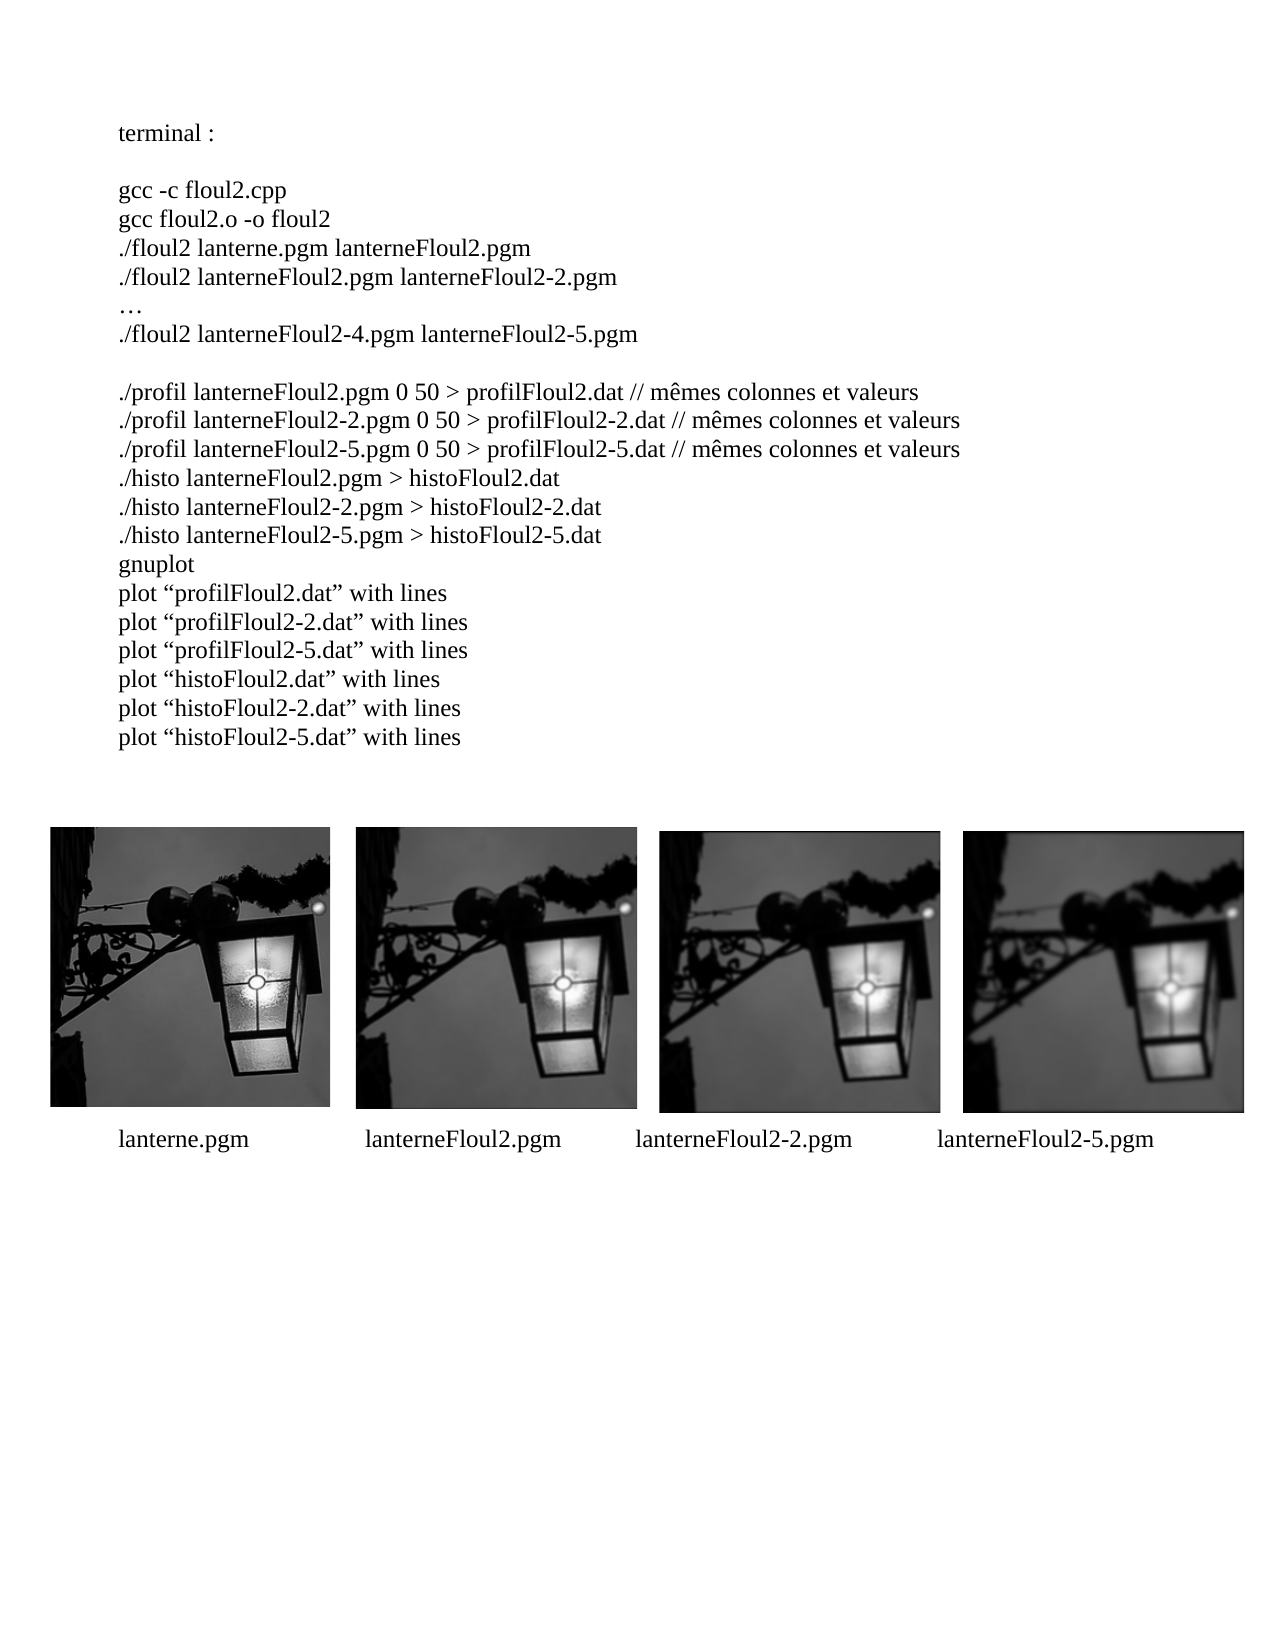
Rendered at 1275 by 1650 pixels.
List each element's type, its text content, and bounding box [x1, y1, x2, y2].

text ./floul2 lanterneFloul2.pgm lanterneFloul2-2.pgm [118, 262, 1157, 291]
picture [355, 827, 638, 1109]
text ./floul2 lanterne.pgm lanterneFloul2.pgm [118, 233, 1157, 262]
text ./histo lanterneFloul2-2.pgm > histoFloul2-2.dat [118, 492, 1157, 521]
text plot “profilFloul2-2.dat” with lines [118, 607, 1157, 636]
text ./profil lanterneFloul2-5.pgm 0 50 > profilFloul2-5.dat // mêmes colonnes et valeurs [118, 434, 1157, 463]
text terminal : [118, 118, 1157, 147]
text plot “histoFloul2.dat” with lines [118, 664, 1157, 693]
text lanterne.pgm lanterneFloul2.pgm lanterneFloul2-2.pgm lanterneFloul2-5.pgm [118, 1096, 1157, 1153]
text ./profil lanterneFloul2-2.pgm 0 50 > profilFloul2-2.dat // mêmes colonnes et valeurs [118, 406, 1157, 434]
text gnuplot [118, 549, 1157, 578]
text plot “histoFloul2-2.dat” with lines [118, 693, 1157, 722]
text plot “profilFloul2.dat” with lines [118, 578, 1157, 607]
text gcc -c floul2.cpp [118, 176, 1157, 204]
text ./histo lanterneFloul2.pgm > histoFloul2.dat [118, 463, 1157, 492]
text ./histo lanterneFloul2-5.pgm > histoFloul2-5.dat [118, 521, 1157, 549]
text gcc floul2.o -o floul2 [118, 204, 1157, 233]
picture [50, 827, 331, 1107]
text ./profil lanterneFloul2.pgm 0 50 > profilFloul2.dat // mêmes colonnes et valeurs [118, 377, 1157, 406]
text plot “profilFloul2-5.dat” with lines [118, 636, 1157, 664]
text ./floul2 lanterneFloul2-4.pgm lanterneFloul2-5.pgm [118, 319, 1157, 348]
picture [963, 831, 1245, 1113]
picture [659, 831, 941, 1113]
text … [118, 291, 1157, 319]
text plot “histoFloul2-5.dat” with lines [118, 722, 1157, 751]
